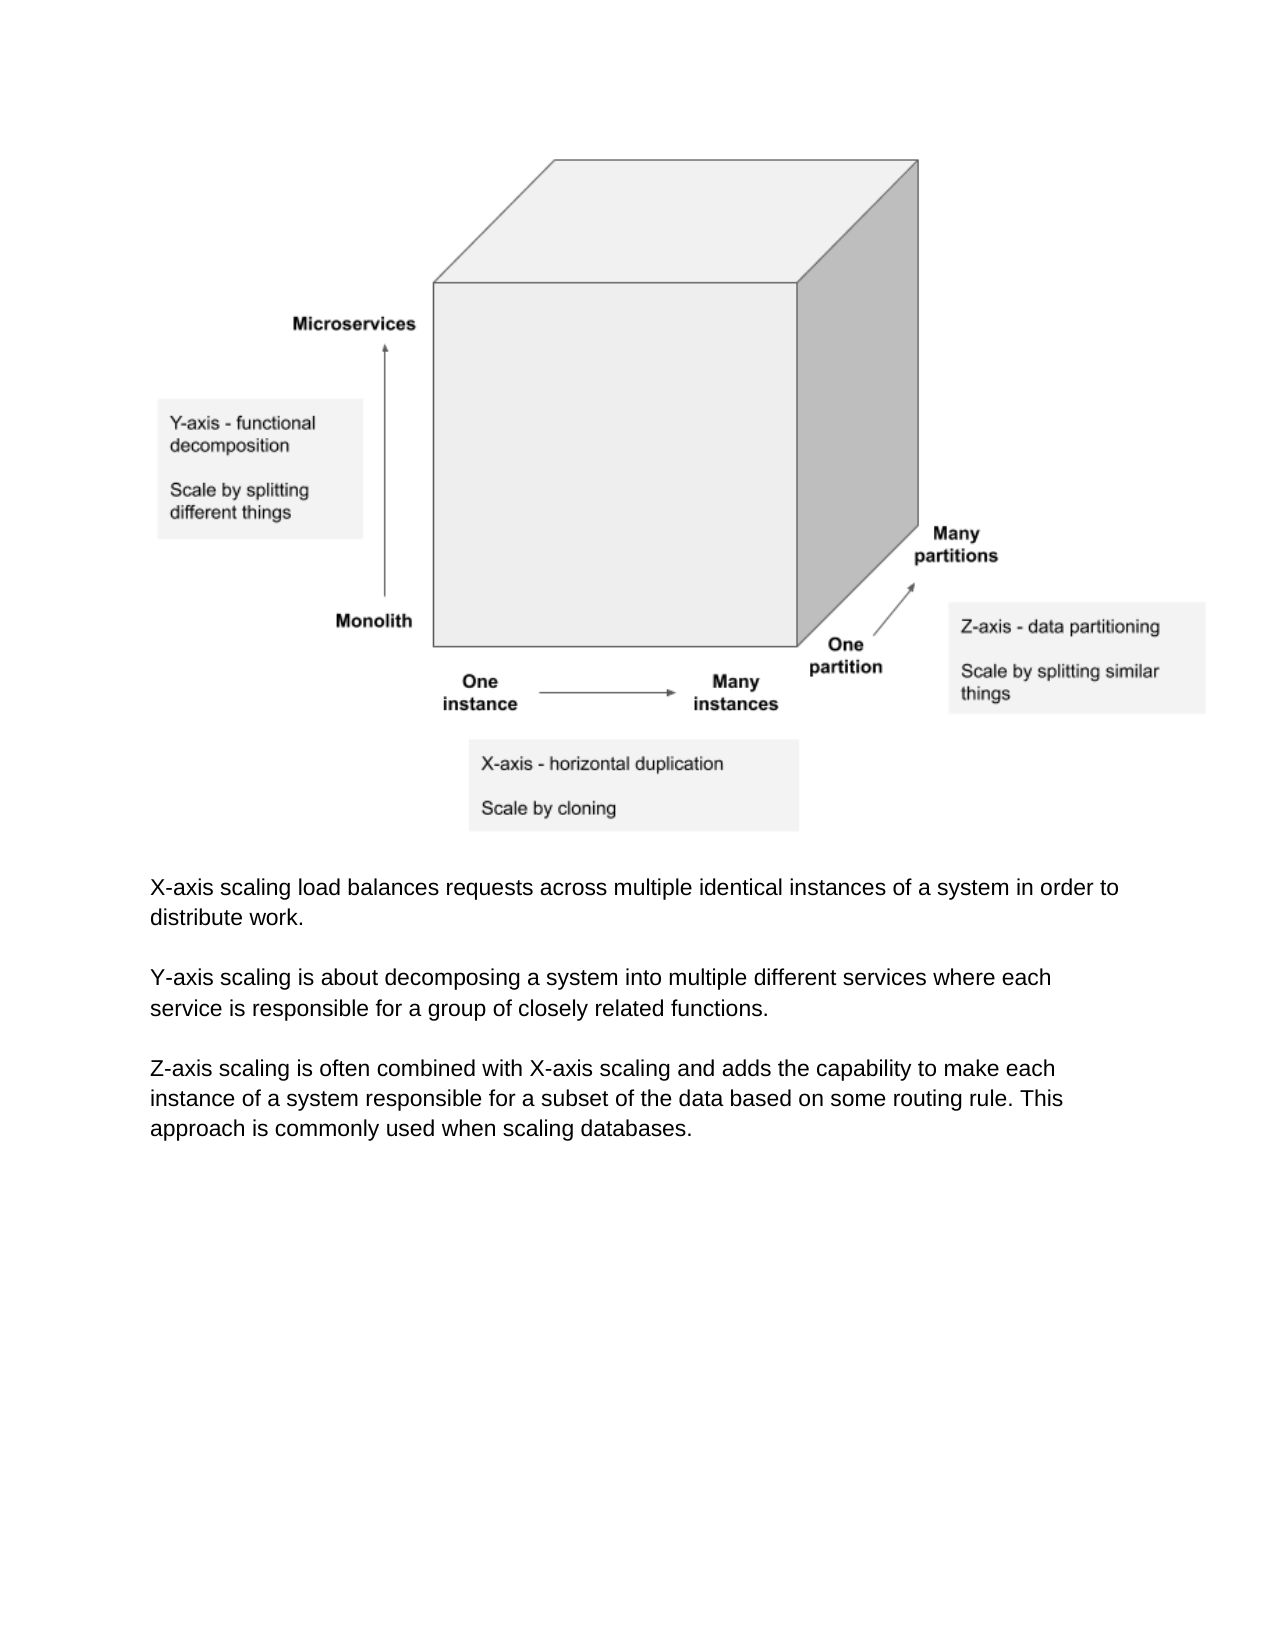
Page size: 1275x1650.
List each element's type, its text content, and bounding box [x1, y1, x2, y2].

text Z-axis scaling is often combined with X-axis scaling and adds the capability to make each instance of a system responsible for a subset of the data based on some routing rule. This approach is commonly used when scaling databases. [150, 1055, 1125, 1142]
text Y-axis scaling is about decomposing a system into multiple different services where each service is responsible for a group of closely related functions. [150, 964, 1125, 1021]
picture [150, 150, 1215, 840]
text X-axis scaling load balances requests across multiple identical instances of a system in order to distribute work. [150, 874, 1125, 930]
